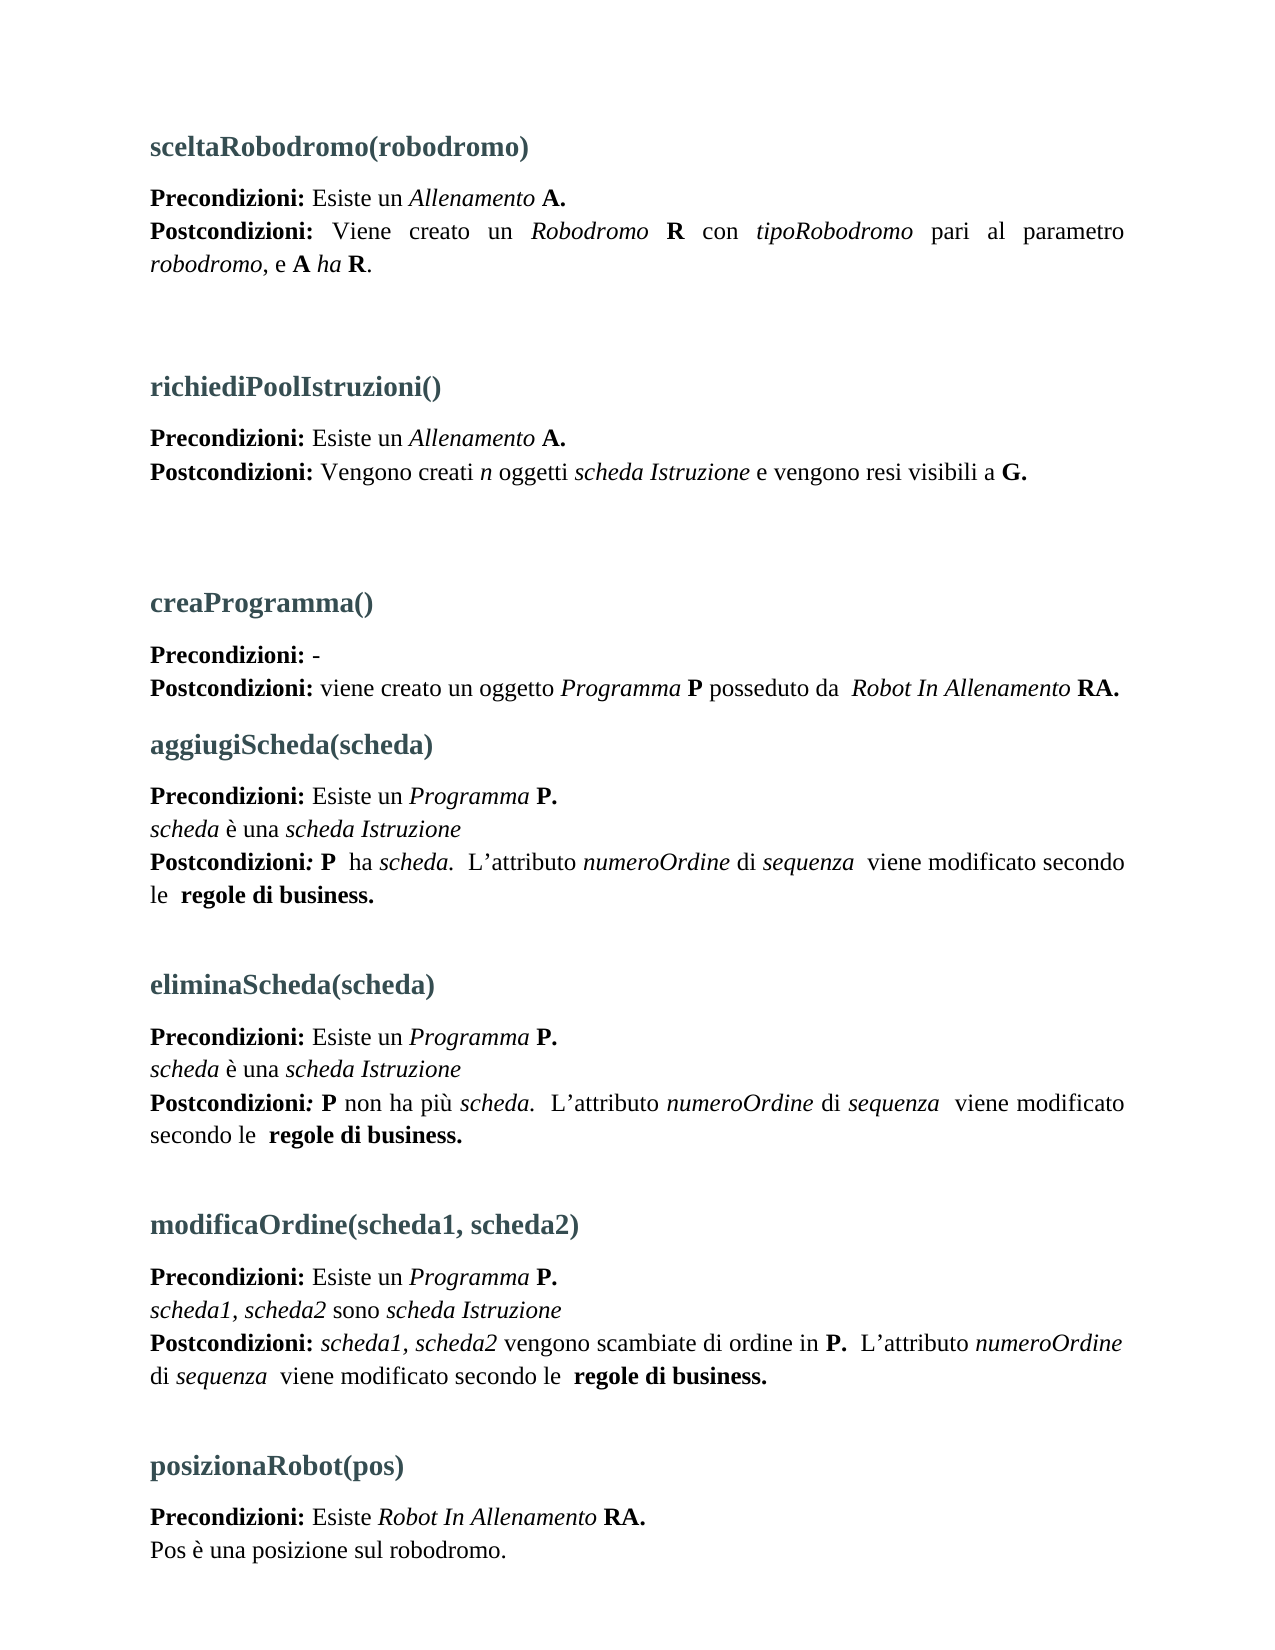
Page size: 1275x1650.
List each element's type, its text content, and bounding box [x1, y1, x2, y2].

text Postcondizioni: Vengono creati n oggetti scheda Istruzione e vengono resi visibili a G. [150, 457, 1125, 485]
text scheda1, scheda2 sono scheda Istruzione [150, 1295, 1125, 1324]
text Precondizioni: Esiste un Allenamento A. [150, 183, 1125, 212]
text aggiugiScheda(scheda) [150, 727, 1125, 760]
text Postcondizioni: P ha scheda. L’attributo numeroOrdine di sequenza viene modificato secondo le regole di business. [150, 847, 1125, 909]
text Postcondizioni: scheda1, scheda2 vengono scambiate di ordine in P. L’attributo numeroOrdine di sequenza viene modificato secondo le regole di business. [150, 1328, 1125, 1390]
text richiediPoolIstruzioni() [150, 369, 1125, 403]
text Precondizioni: Esiste un Programma P. [150, 1262, 1125, 1291]
text scheda è una scheda Istruzione [150, 1054, 1125, 1083]
text Precondizioni: - [150, 640, 1125, 669]
text posizionaRobot(pos) [150, 1448, 1125, 1481]
text Postcondizioni: Viene creato un Robodromo R con tipoRobodromo pari al parametro robodromo, e A ha R. [150, 216, 1125, 278]
text Precondizioni: Esiste Robot In Allenamento RA. [150, 1502, 1125, 1531]
text Precondizioni: Esiste un Programma P. [150, 781, 1125, 810]
text modificaOrdine(scheda1, scheda2) [150, 1207, 1125, 1241]
text Precondizioni: Esiste un Programma P. [150, 1022, 1125, 1050]
text scheda è una scheda Istruzione [150, 814, 1125, 843]
text eliminaScheda(scheda) [150, 967, 1125, 1001]
text creaProgramma() [150, 586, 1125, 619]
text Pos è una posizione sul robodromo. [150, 1535, 1125, 1564]
text Postcondizioni: viene creato un oggetto Programma P posseduto da Robot In Allenamento RA. [150, 673, 1125, 702]
text sceltaRobodromo(robodromo) [150, 129, 1125, 162]
text Postcondizioni: P non ha più scheda. L’attributo numeroOrdine di sequenza viene modificato secondo le regole di business. [150, 1088, 1125, 1149]
text Precondizioni: Esiste un Allenamento A. [150, 423, 1125, 452]
